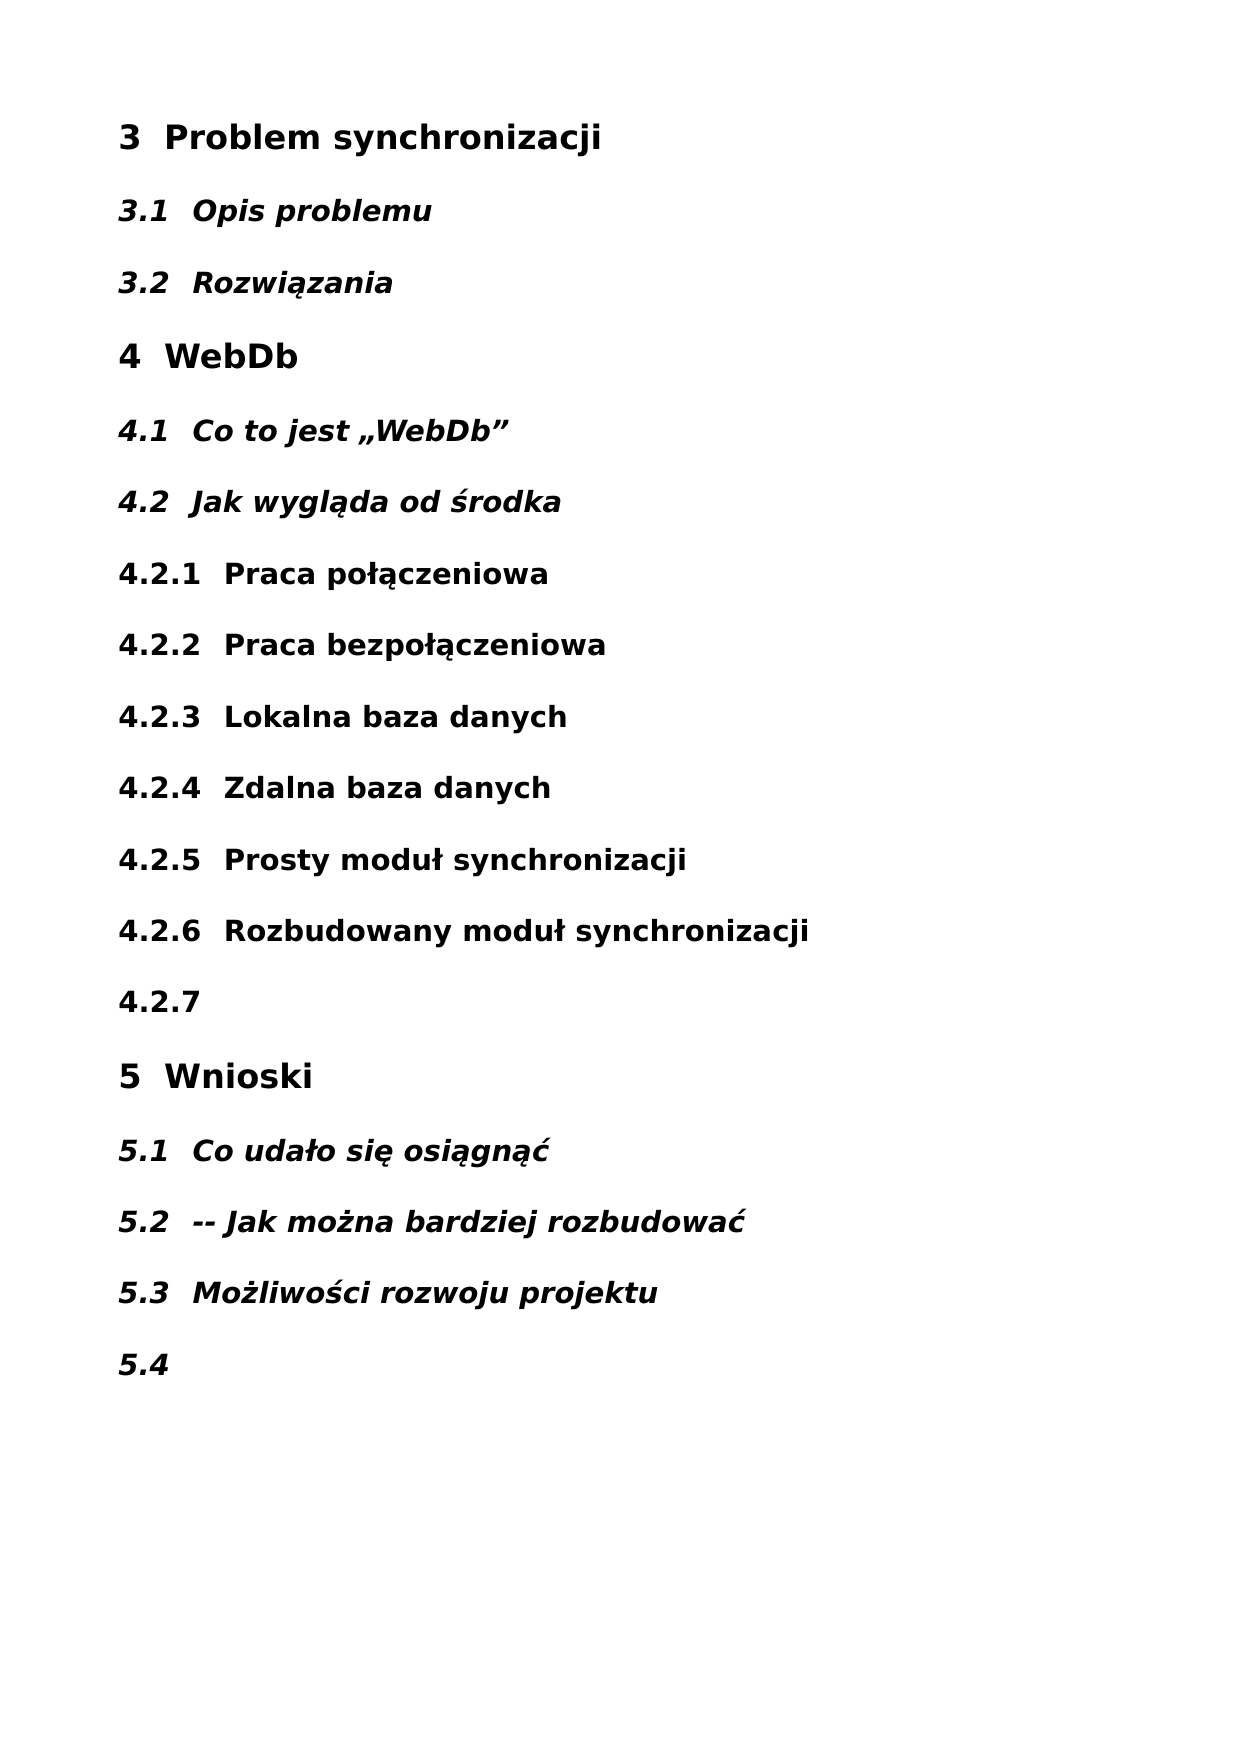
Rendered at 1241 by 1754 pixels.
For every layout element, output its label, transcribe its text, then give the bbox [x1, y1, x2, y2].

subtitle Praca bezpołączeniowa [118, 628, 1122, 662]
subtitle Lokalna baza danych [118, 700, 1122, 734]
subtitle Rozbudowany moduł synchronizacji [118, 914, 1122, 948]
subtitle Co udało się osiągnąć [118, 1134, 1122, 1168]
subtitle Co to jest „WebDb” [118, 414, 1122, 448]
subtitle Opis problemu [118, 195, 1122, 229]
subtitle Możliwości rozwoju projektu [118, 1277, 1122, 1311]
subtitle Rozwiązania [118, 266, 1122, 300]
subtitle Wnioski [118, 1057, 1122, 1096]
subtitle Problem synchronizacji [118, 118, 1122, 157]
subtitle -- Jak można bardziej rozbudować [118, 1205, 1122, 1239]
subtitle Jak wygląda od środka [118, 486, 1122, 519]
subtitle WebDb [118, 338, 1122, 377]
subtitle Zdalna baza danych [118, 771, 1122, 805]
subtitle Praca połączeniowa [118, 557, 1122, 591]
subtitle Prosty moduł synchronizacji [118, 843, 1122, 877]
